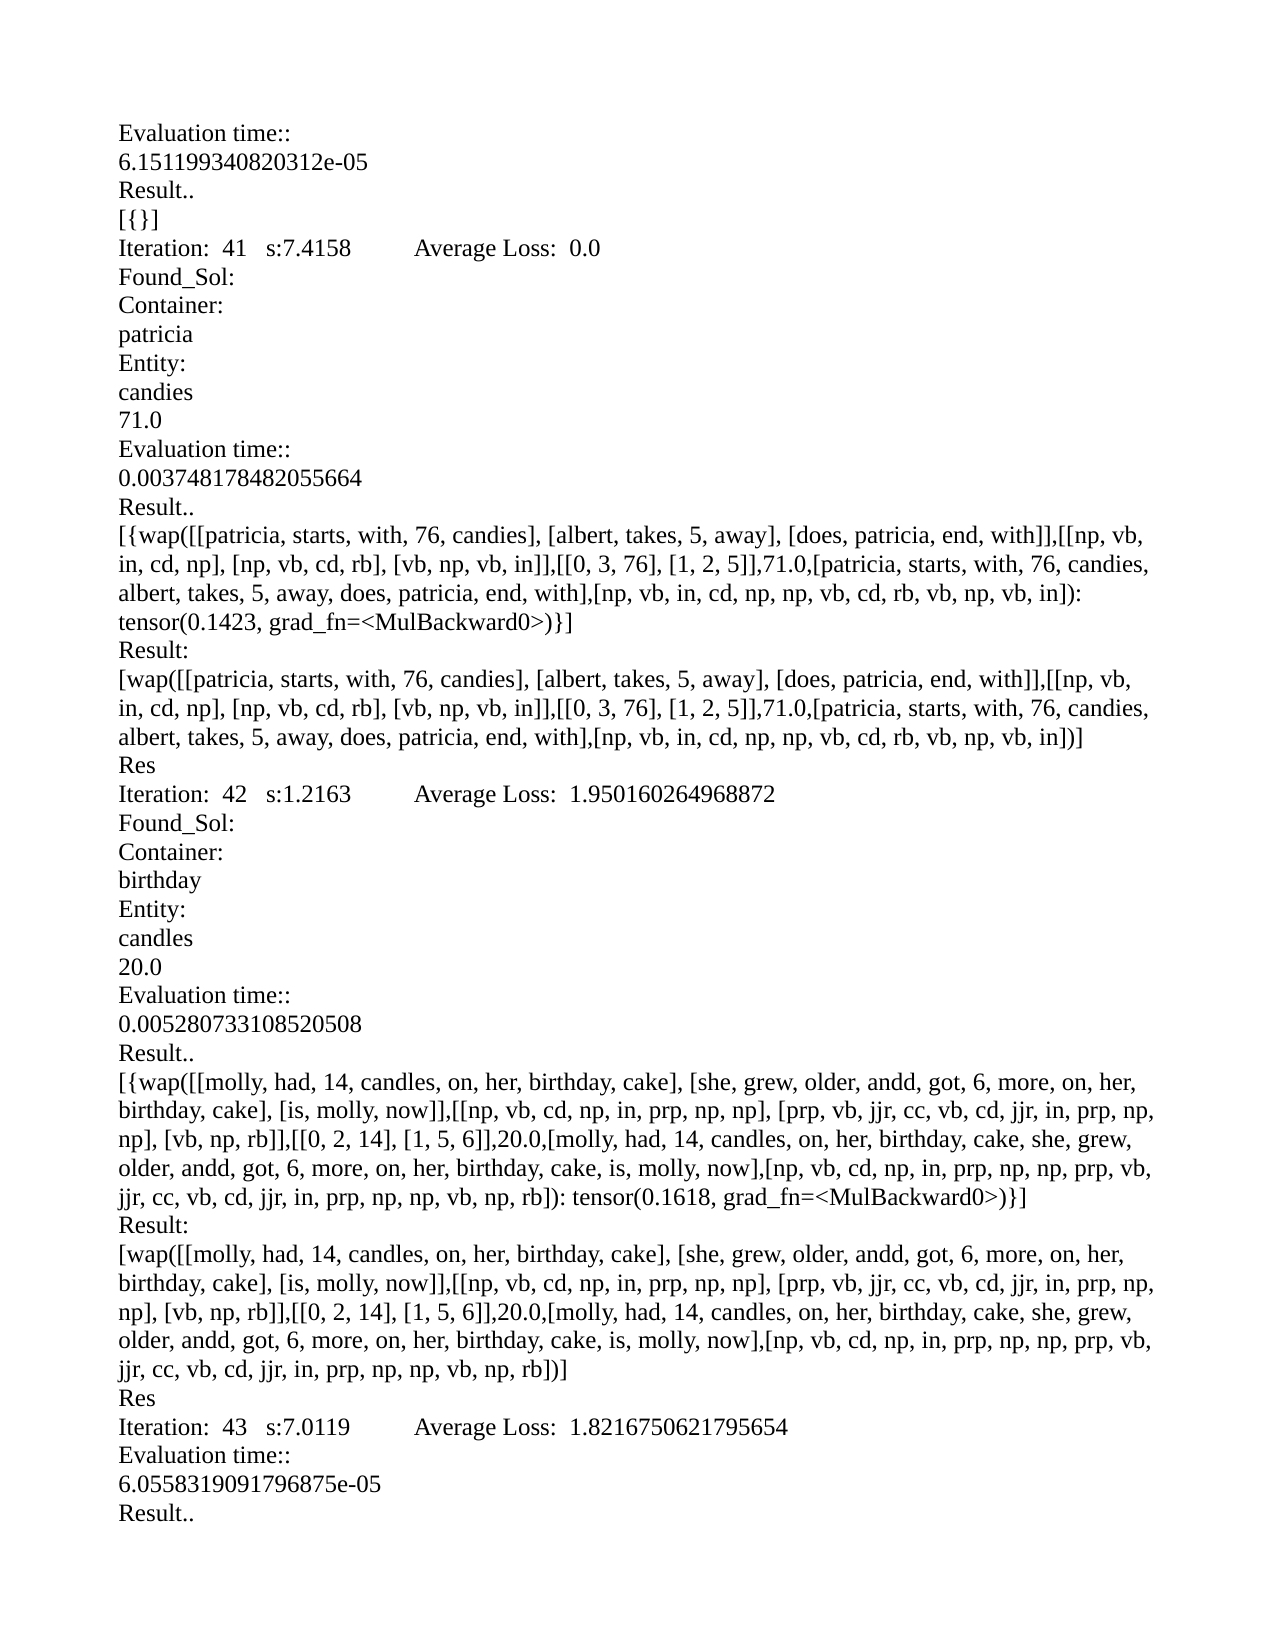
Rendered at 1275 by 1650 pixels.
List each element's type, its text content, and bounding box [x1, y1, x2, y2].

text Result: [118, 636, 1157, 664]
text patricia [118, 319, 1157, 348]
text 6.151199340820312e-05 [118, 147, 1157, 176]
text [wap([[patricia, starts, with, 76, candies], [albert, takes, 5, away], [does, patricia, end, with]],[[np, vb, in, cd, np], [np, vb, cd, rb], [vb, np, vb, in]],[[0, 3, 76], [1, 2, 5]],71.0,[patricia, starts, with, 76, candies, albert, takes, 5, away, does, patricia, end, with],[np, vb, in, cd, np, np, vb, cd, rb, vb, np, vb, in])] [118, 664, 1157, 751]
text Result.. [118, 1038, 1157, 1067]
text Evaluation time:: [118, 1441, 1157, 1469]
text candies [118, 377, 1157, 406]
text 6.0558319091796875e-05 [118, 1469, 1157, 1498]
text candles [118, 923, 1157, 952]
text Evaluation time:: [118, 118, 1157, 147]
text Result.. [118, 1498, 1157, 1527]
text Iteration: 43 s:7.0119 Average Loss: 1.8216750621795654 [118, 1412, 1157, 1441]
text [wap([[molly, had, 14, candles, on, her, birthday, cake], [she, grew, older, andd, got, 6, more, on, her, birthday, cake], [is, molly, now]],[[np, vb, cd, np, in, prp, np, np], [prp, vb, jjr, cc, vb, cd, jjr, in, prp, np, np], [vb, np, rb]],[[0, 2, 14], [1, 5, 6]],20.0,[molly, had, 14, candles, on, her, birthday, cake, she, grew, older, andd, got, 6, more, on, her, birthday, cake, is, molly, now],[np, vb, cd, np, in, prp, np, np, prp, vb, jjr, cc, vb, cd, jjr, in, prp, np, np, vb, np, rb])] [118, 1239, 1157, 1383]
text Container: [118, 291, 1157, 319]
text 0.005280733108520508 [118, 1009, 1157, 1038]
text Found_Sol: [118, 262, 1157, 291]
text Iteration: 42 s:1.2163 Average Loss: 1.950160264968872 [118, 779, 1157, 808]
text 71.0 [118, 406, 1157, 434]
text Entity: [118, 894, 1157, 923]
text Iteration: 41 s:7.4158 Average Loss: 0.0 [118, 233, 1157, 262]
text Res [118, 1383, 1157, 1412]
text [{wap([[patricia, starts, with, 76, candies], [albert, takes, 5, away], [does, patricia, end, with]],[[np, vb, in, cd, np], [np, vb, cd, rb], [vb, np, vb, in]],[[0, 3, 76], [1, 2, 5]],71.0,[patricia, starts, with, 76, candies, albert, takes, 5, away, does, patricia, end, with],[np, vb, in, cd, np, np, vb, cd, rb, vb, np, vb, in]): tensor(0.1423, grad_fn=<MulBackward0>)}] [118, 521, 1157, 636]
text 20.0 [118, 952, 1157, 981]
text Result.. [118, 492, 1157, 521]
text Entity: [118, 348, 1157, 377]
text 0.003748178482055664 [118, 463, 1157, 492]
text birthday [118, 866, 1157, 894]
text Evaluation time:: [118, 981, 1157, 1009]
text [{}] [118, 204, 1157, 233]
text Res [118, 751, 1157, 779]
text Evaluation time:: [118, 434, 1157, 463]
text Result: [118, 1211, 1157, 1239]
text Container: [118, 837, 1157, 866]
text [{wap([[molly, had, 14, candles, on, her, birthday, cake], [she, grew, older, andd, got, 6, more, on, her, birthday, cake], [is, molly, now]],[[np, vb, cd, np, in, prp, np, np], [prp, vb, jjr, cc, vb, cd, jjr, in, prp, np, np], [vb, np, rb]],[[0, 2, 14], [1, 5, 6]],20.0,[molly, had, 14, candles, on, her, birthday, cake, she, grew, older, andd, got, 6, more, on, her, birthday, cake, is, molly, now],[np, vb, cd, np, in, prp, np, np, prp, vb, jjr, cc, vb, cd, jjr, in, prp, np, np, vb, np, rb]): tensor(0.1618, grad_fn=<MulBackward0>)}] [118, 1067, 1157, 1211]
text Result.. [118, 176, 1157, 204]
text Found_Sol: [118, 808, 1157, 837]
